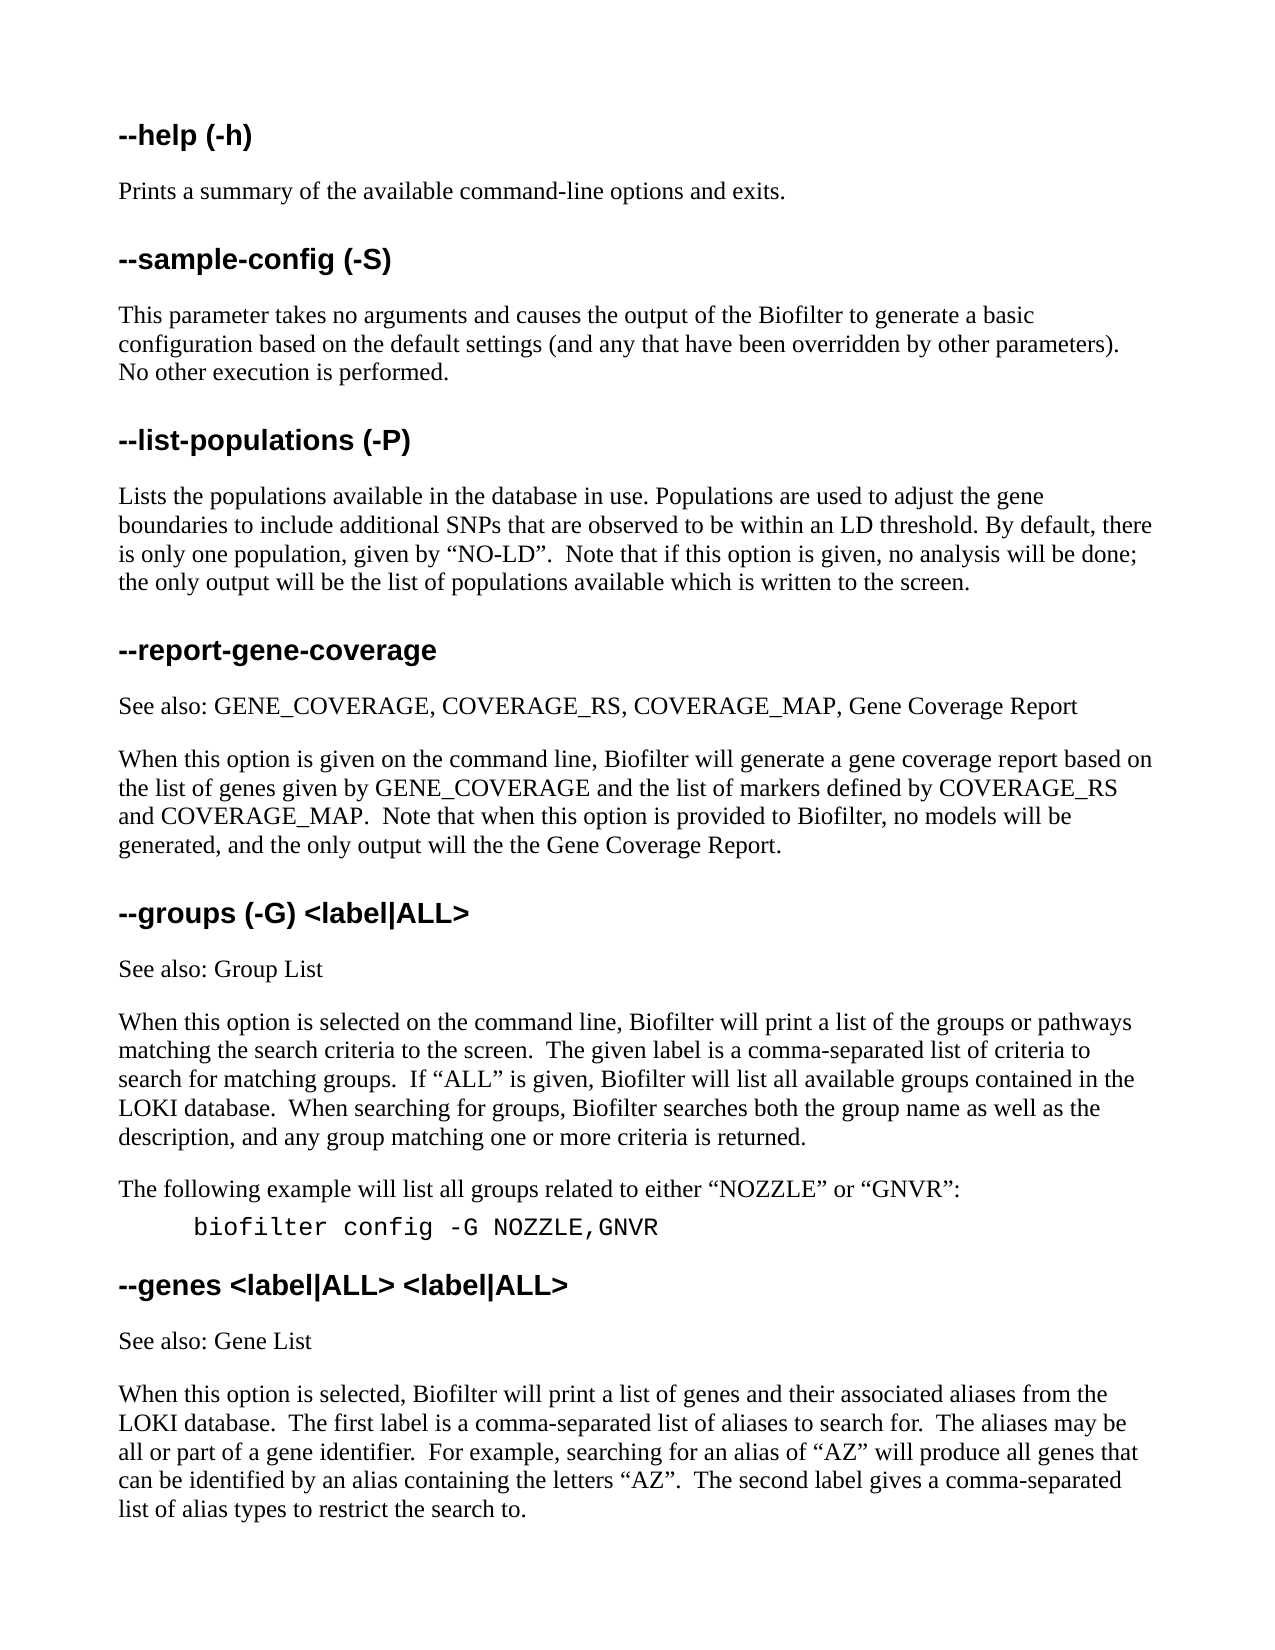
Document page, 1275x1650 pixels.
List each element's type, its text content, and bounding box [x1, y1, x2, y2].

text Prints a summary of the available command-line options and exits. [118, 176, 1157, 205]
text When this option is selected, Biofilter will print a list of genes and their associated aliases from the LOKI database. The first label is a comma-separated list of aliases to search for. The aliases may be all or part of a gene identifier. For example, searching for an alias of “AZ” will produce all genes that can be identified by an alias containing the letters “AZ”. The second label gives a comma-separated list of alias types to restrict the search to. [118, 1379, 1157, 1523]
text This parameter takes no arguments and causes the output of the Biofilter to generate a basic configuration based on the default settings (and any that have been overridden by other parameters). No other execution is performed. [118, 300, 1157, 386]
text biofilter config -G NOZZLE,GNVR [193, 1215, 1082, 1243]
text See also: Group List [118, 954, 1157, 983]
text When this option is selected on the command line, Biofilter will print a list of the groups or pathways matching the search criteria to the screen. The given label is a comma-separated list of criteria to search for matching groups. If “ALL” is given, Biofilter will list all available groups contained in the LOKI database. When searching for groups, Biofilter searches both the group name as well as the description, and any group matching one or more criteria is returned. [118, 1007, 1157, 1150]
subtitle --sample-config (-S) [118, 242, 1157, 275]
subtitle --genes <label|ALL> <label|ALL> [118, 1268, 1157, 1302]
text See also: GENE_COVERAGE, COVERAGE_RS, COVERAGE_MAP, Gene Coverage Report [118, 691, 1157, 720]
text Lists the populations available in the database in use. Populations are used to adjust the gene boundaries to include additional SNPs that are observed to be within an LD threshold. By default, there is only one population, given by “NO-LD”. Note that if this option is given, no analysis will be done; the only output will be the list of populations available which is written to the screen. [118, 481, 1157, 596]
subtitle --groups (-G) <label|ALL> [118, 896, 1157, 929]
text When this option is given on the command line, Biofilter will generate a gene coverage report based on the list of genes given by GENE_COVERAGE and the list of markers defined by COVERAGE_RS and COVERAGE_MAP. Note that when this option is provided to Biofilter, no models will be generated, and the only output will the the Gene Coverage Report. [118, 744, 1157, 859]
subtitle --list-populations (-P) [118, 423, 1157, 457]
text See also: Gene List [118, 1326, 1157, 1355]
subtitle --report-gene-coverage [118, 633, 1157, 667]
subtitle --help (-h) [118, 118, 1157, 152]
text The following example will list all groups related to either “NOZZLE” or “GNVR”: [118, 1174, 1157, 1203]
